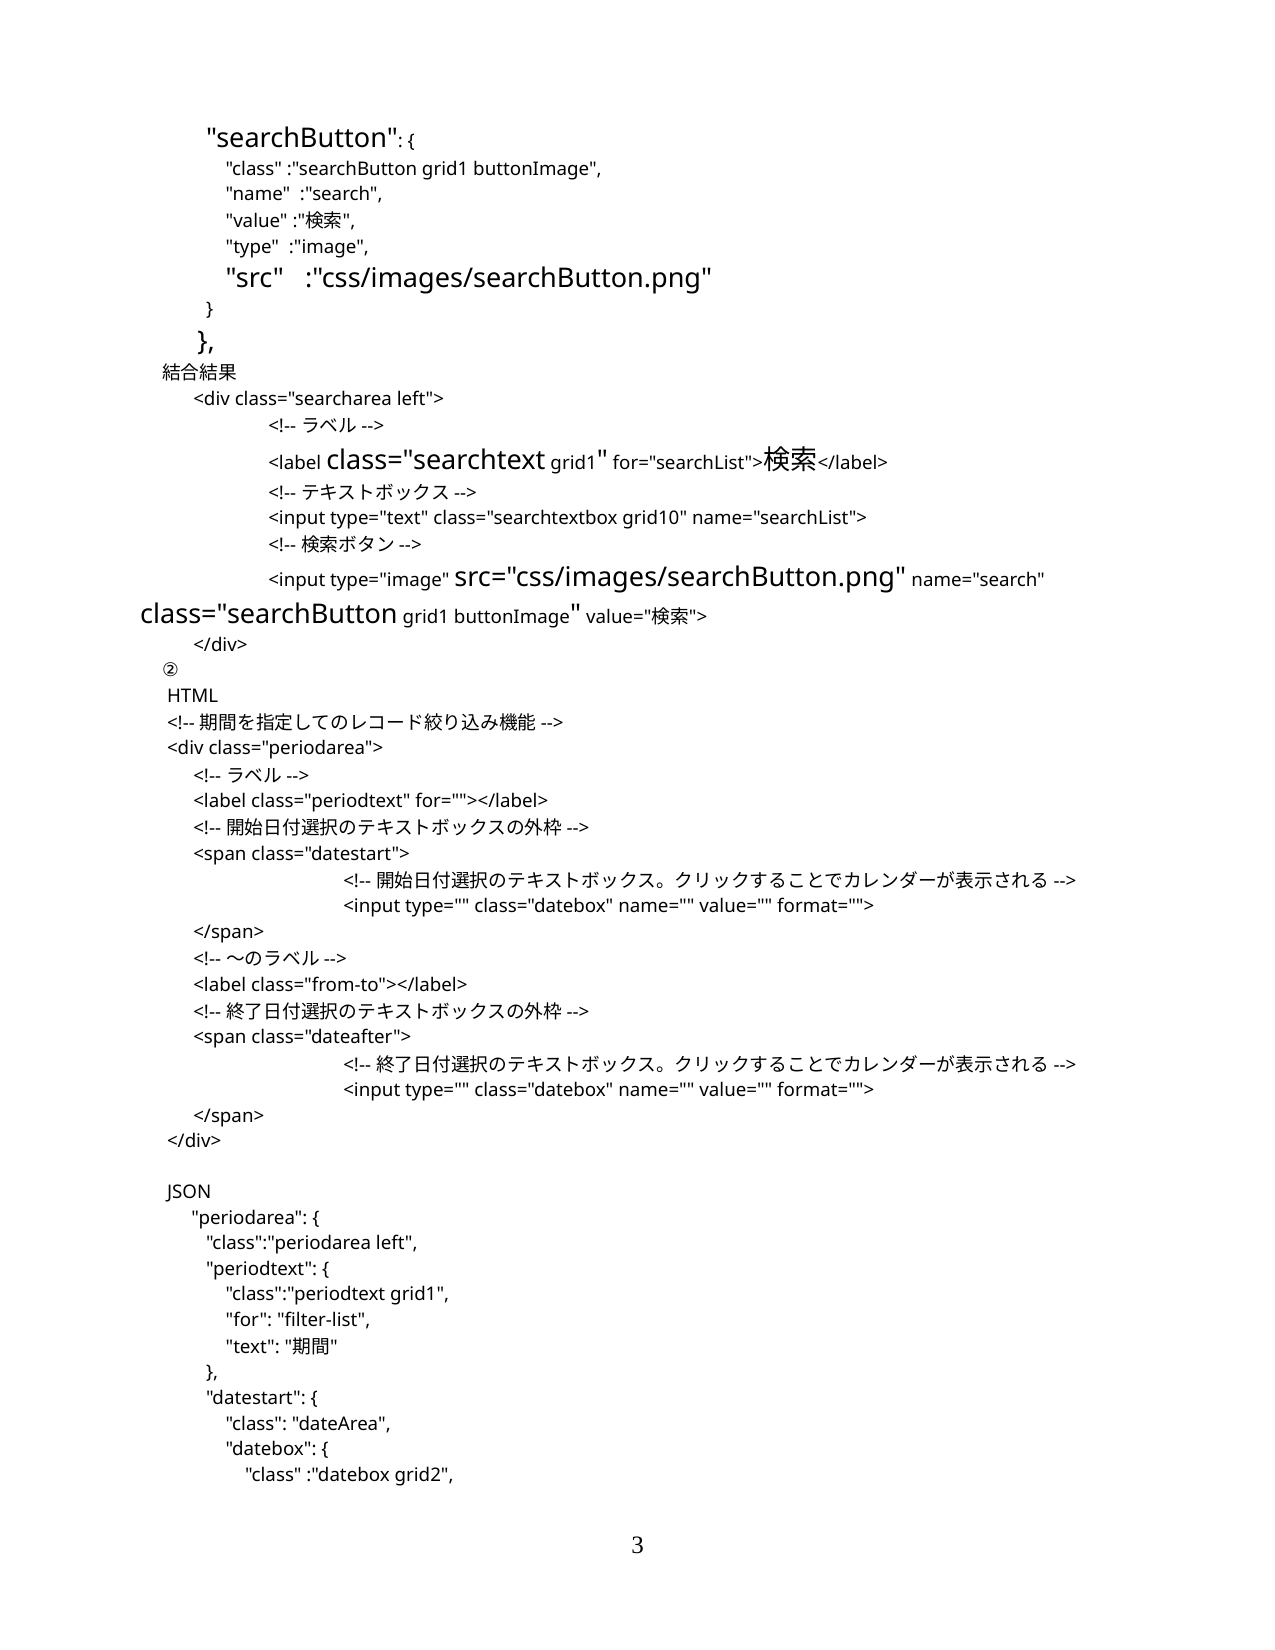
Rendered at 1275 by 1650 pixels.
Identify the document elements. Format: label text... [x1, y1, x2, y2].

text <label class="searchtext grid1" for="searchList">検索</label> [140, 438, 1157, 477]
text <!-- 検索ボタン --> [140, 530, 1157, 557]
text <!-- 期間を指定してのレコード絞り込み機能 --> [140, 707, 1157, 735]
text "class":"periodarea left", [140, 1229, 1157, 1255]
text <!-- 終了日付選択のテキストボックスの外枠 --> [140, 997, 1157, 1024]
text </span> [140, 918, 1157, 944]
text "src" :"css/images/searchButton.png" [140, 259, 1157, 296]
text <label class="periodtext" for=""></label> [140, 787, 1157, 813]
text }, [140, 321, 1157, 358]
text "class": "dateArea", [140, 1410, 1157, 1435]
text </div> [140, 1127, 1157, 1153]
text <div class="searcharea left"> [140, 385, 1157, 411]
text "class" :"searchButton grid1 buttonImage", [140, 155, 1157, 181]
text <div class="periodarea"> [140, 735, 1157, 760]
text </div> [140, 631, 1157, 656]
text HTML [140, 682, 1157, 707]
text "searchButton": { [140, 118, 1157, 155]
text </span> [140, 1102, 1157, 1127]
text <!-- 開始日付選択のテキストボックス。クリックすることでカレンダーが表示される --> [140, 866, 1157, 893]
text "value" :"検索", [140, 206, 1157, 233]
text }, [140, 1359, 1157, 1384]
text ② [140, 656, 1157, 682]
text <!-- 終了日付選択のテキストボックス。クリックすることでカレンダーが表示される --> [140, 1049, 1157, 1076]
text <input type="text" class="searchtextbox grid10" name="searchList"> [140, 504, 1157, 530]
text } [140, 296, 1157, 321]
text <input type="image" src="css/images/searchButton.png" name="search" class="searchButton grid1 buttonImage" value="検索"> [140, 557, 1157, 631]
text "periodtext": { [140, 1255, 1157, 1281]
text "type" :"image", [140, 233, 1157, 259]
text JSON [140, 1178, 1157, 1204]
text <label class="from-to"></label> [140, 971, 1157, 997]
text <!-- 〜のラベル --> [140, 944, 1157, 971]
text <input type="" class="datebox" name="" value="" format=""> [140, 1076, 1157, 1102]
text <!-- ラベル --> [140, 411, 1157, 438]
text <!-- テキストボックス --> [140, 477, 1157, 504]
text "for": "filter-list", [140, 1306, 1157, 1332]
text <!-- ラベル --> [140, 760, 1157, 787]
text <span class="datestart"> [140, 840, 1157, 866]
text <!-- 開始日付選択のテキストボックスの外枠 --> [140, 813, 1157, 840]
text "text": "期間" [140, 1332, 1157, 1359]
text "datebox": { [140, 1435, 1157, 1461]
text "periodarea": { [140, 1204, 1157, 1229]
text "datestart": { [140, 1384, 1157, 1410]
text "class":"periodtext grid1", [140, 1281, 1157, 1306]
text "name" :"search", [140, 181, 1157, 206]
text <span class="dateafter"> [140, 1024, 1157, 1049]
text <input type="" class="datebox" name="" value="" format=""> [140, 893, 1157, 918]
text 結合結果 [140, 358, 1157, 385]
text "class" :"datebox grid2", [140, 1461, 1157, 1486]
